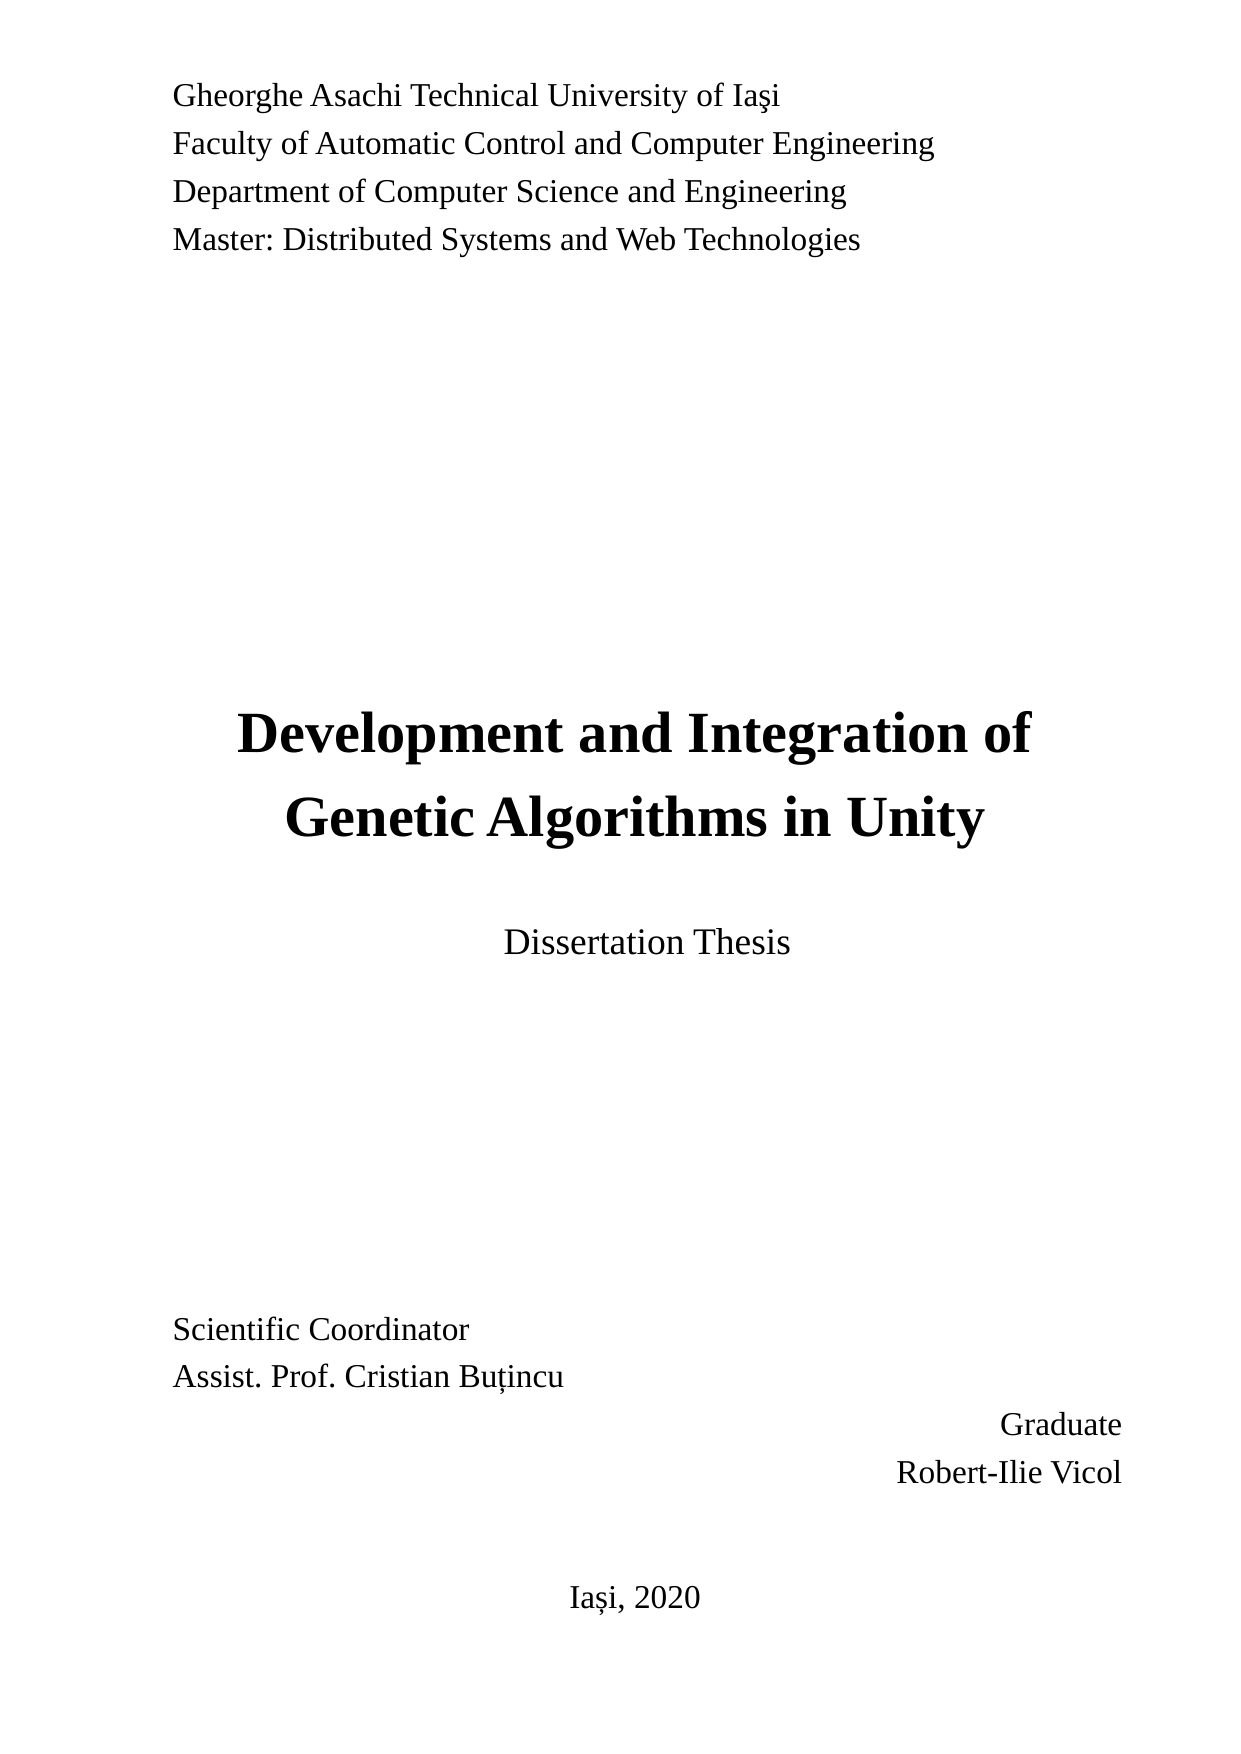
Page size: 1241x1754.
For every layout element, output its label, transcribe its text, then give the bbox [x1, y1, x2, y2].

text Faculty of Automatic Control and Computer Engineering [172, 123, 1122, 161]
text Scientific Coordinator [172, 1309, 1122, 1347]
text Assist. Prof. Cristian Buțincu [172, 1357, 1122, 1395]
text Master: Distributed Systems and Web Technologies [172, 219, 1122, 257]
text Development and Integration of Genetic Algorithms in Unity [148, 698, 1122, 849]
text Graduate [172, 1404, 1122, 1443]
text Robert-Ilie Vicol [172, 1452, 1122, 1491]
text Department of Computer Science and Engineering [172, 171, 1122, 209]
text Dissertation Thesis [172, 919, 1122, 963]
text Gheorghe Asachi Technical University of Iaşi [172, 75, 1122, 113]
